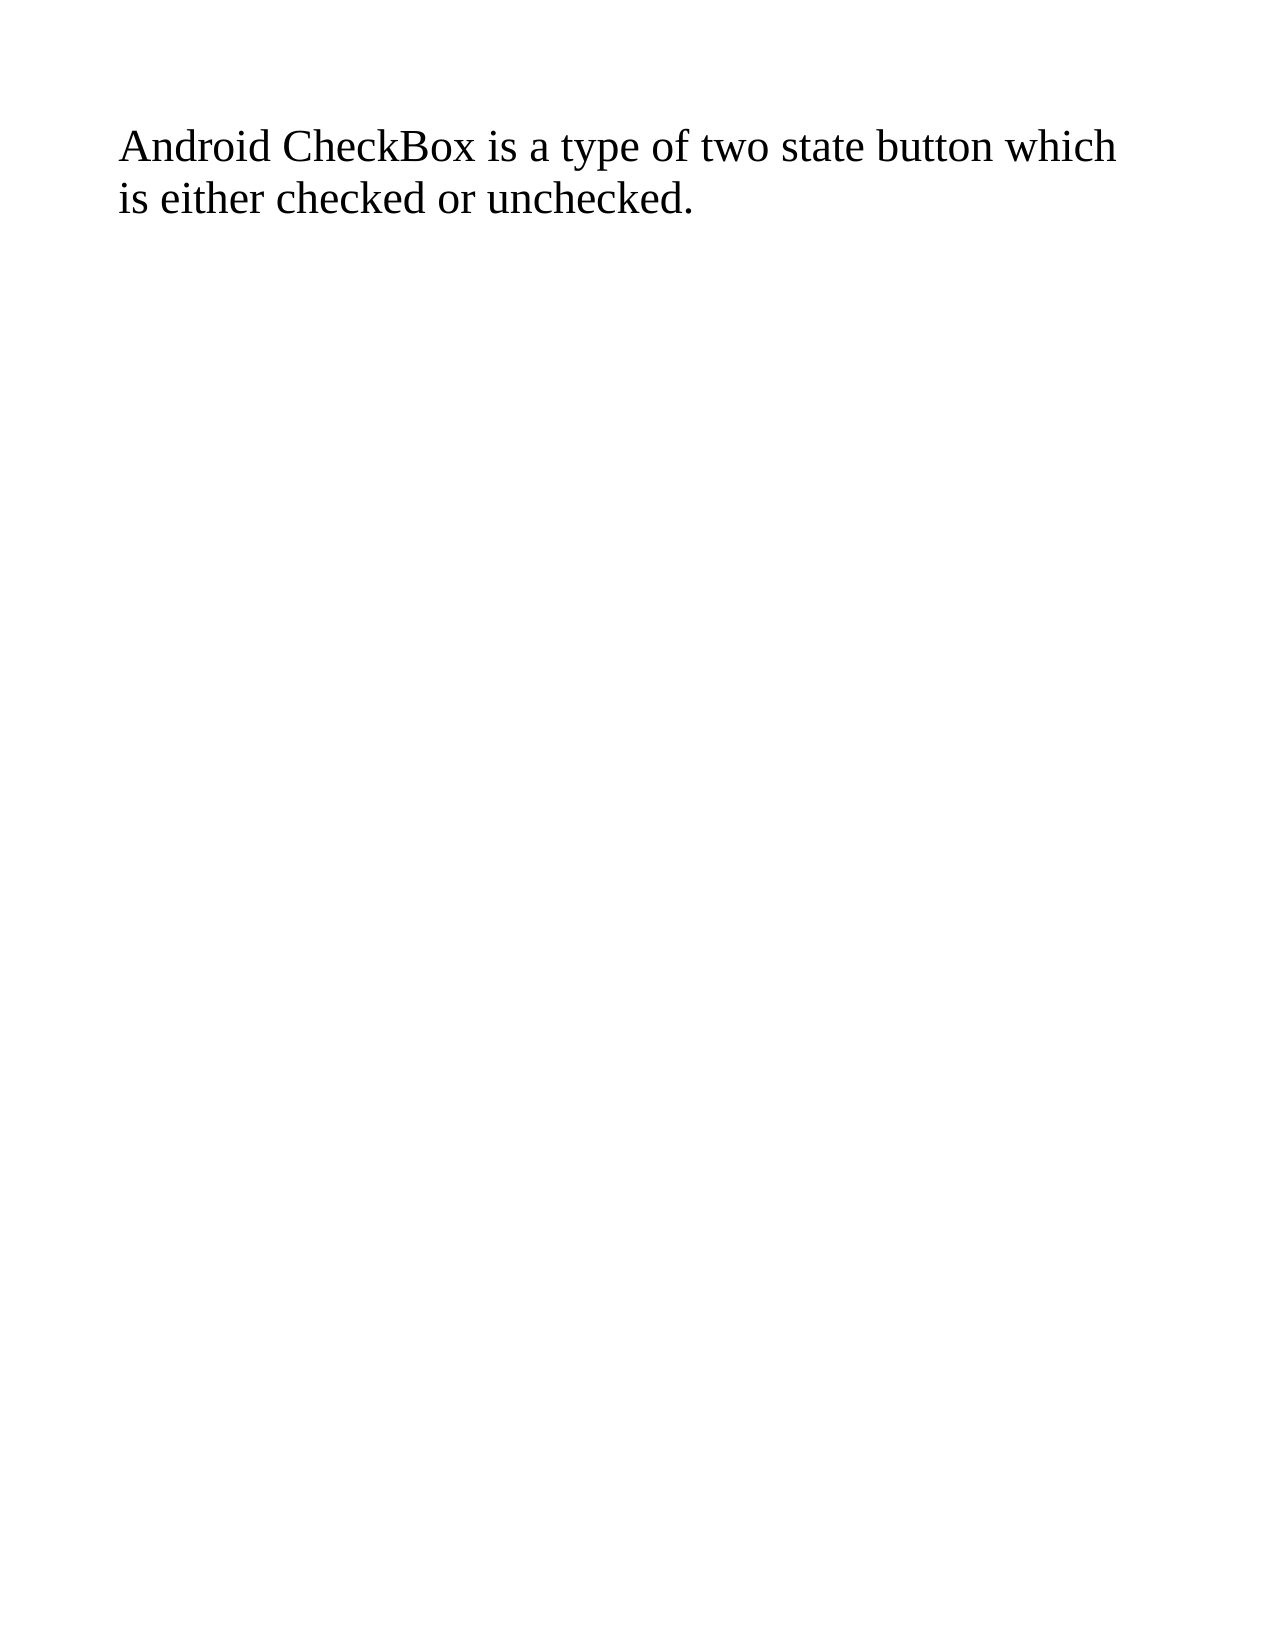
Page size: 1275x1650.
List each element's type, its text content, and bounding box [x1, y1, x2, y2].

text Android CheckBox is a type of two state button which is either checked or unchecked. [118, 118, 1157, 223]
